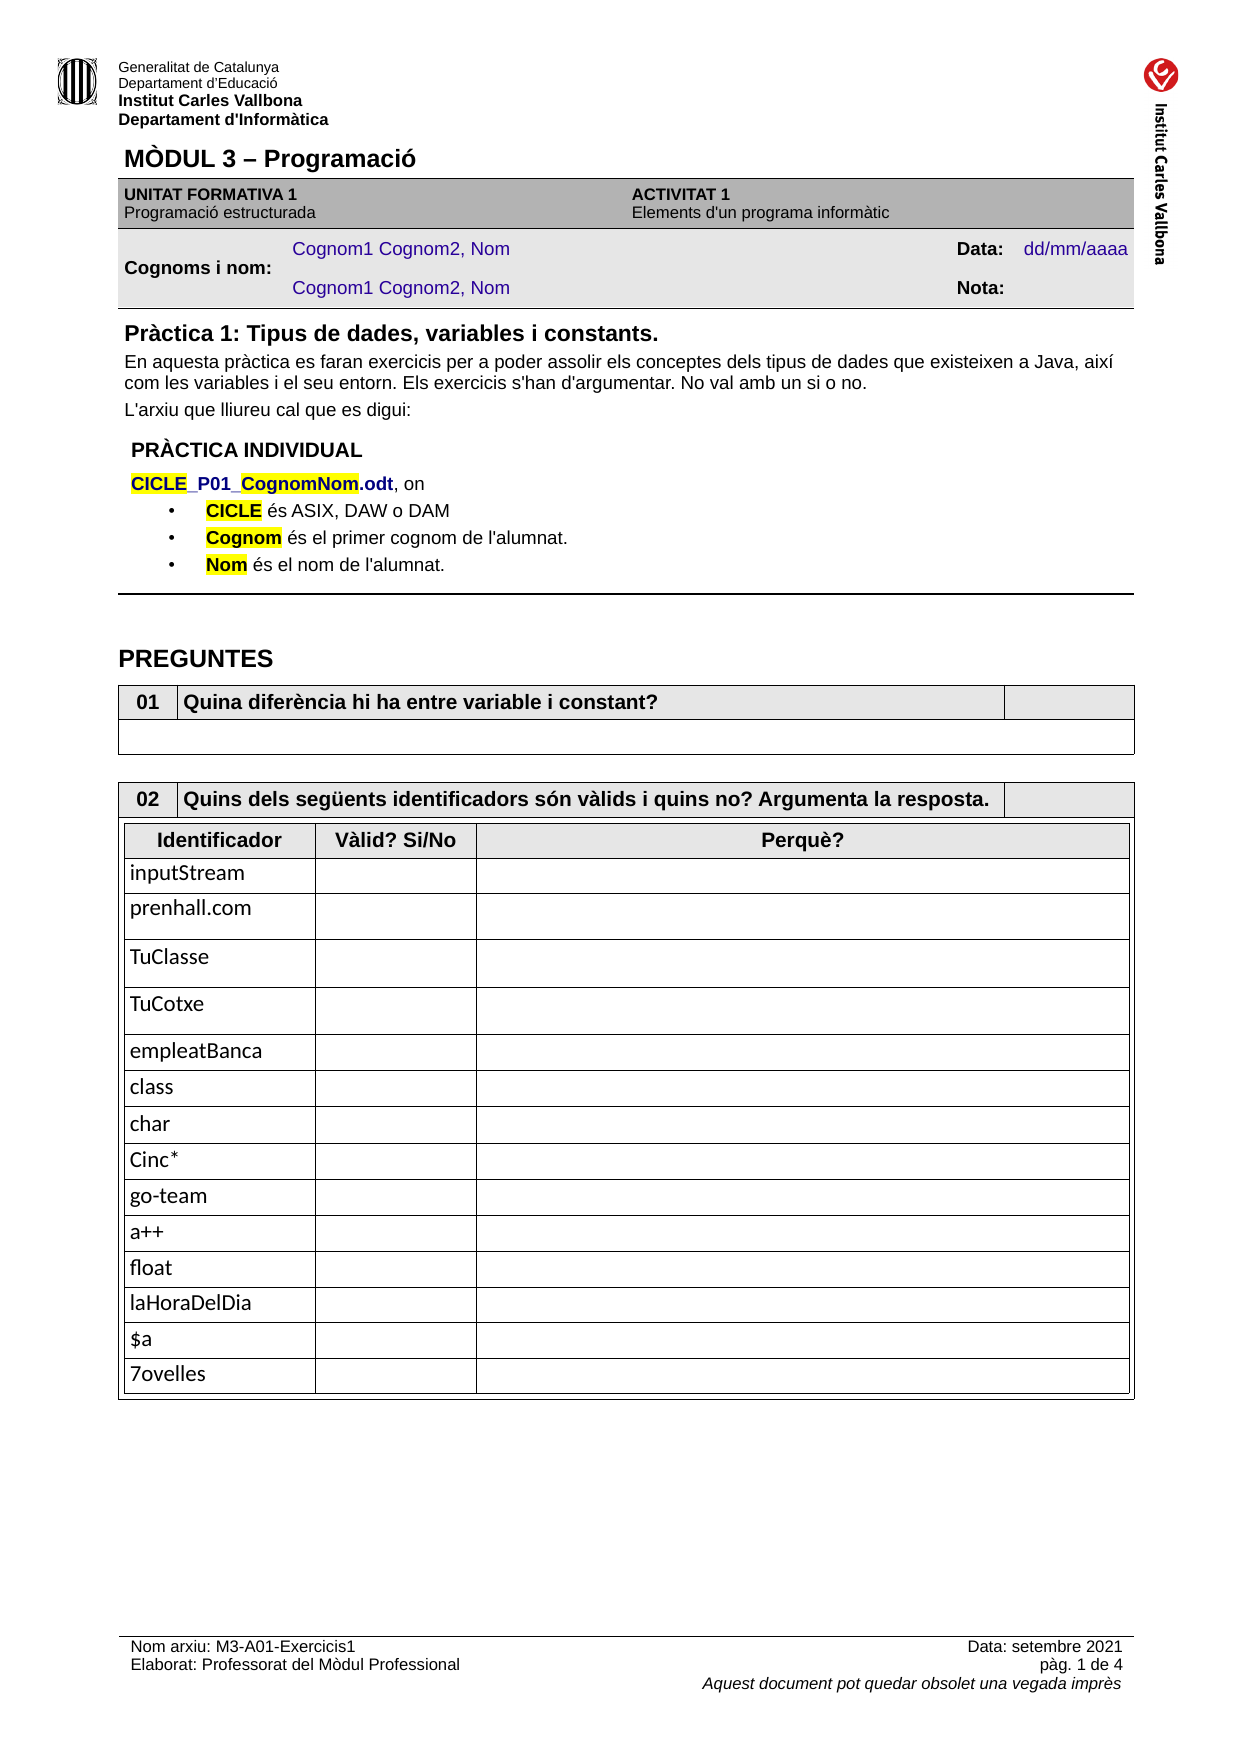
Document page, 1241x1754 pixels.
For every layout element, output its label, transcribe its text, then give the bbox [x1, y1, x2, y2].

table_cell [316, 1323, 476, 1358]
table_cell [316, 1216, 476, 1251]
table_cell float [125, 1252, 315, 1287]
table_cell [477, 1144, 1129, 1178]
table_header PRÀCTICA INDIVIDUAL CICLE_P01_CognomNom.odt, on CICLE és ASIX, DAW o DAM Cognom és el primer cognom de l'alumnat. Nom és el nom de l'alumnat. [125, 426, 1128, 581]
table_header Quins dels següents identificadors són vàlids i quins no? Argumenta la resposta. [178, 783, 1004, 817]
table_cell [477, 1107, 1129, 1142]
table_cell Cognom1 Cognom2, Nom [286, 268, 951, 307]
table_cell 7ovelles [125, 1359, 315, 1393]
table_header Quina diferència hi ha entre variable i constant? [178, 686, 1004, 719]
table_cell Cognoms i nom: [118, 229, 286, 307]
table_header Vàlid? Si/No [316, 824, 476, 858]
table_cell [477, 1071, 1129, 1106]
table_cell [477, 1035, 1129, 1070]
table_cell [316, 859, 476, 892]
table_cell TuCotxe [125, 988, 315, 1034]
table_cell inputStream [125, 859, 315, 892]
table_cell [477, 1359, 1129, 1393]
table_cell class [125, 1071, 315, 1106]
table_cell [477, 1288, 1129, 1322]
table_cell laHoraDelDia [125, 1288, 315, 1322]
table_cell [477, 1180, 1129, 1215]
table_cell Cinc* [125, 1144, 315, 1178]
table_cell [1011, 268, 1134, 307]
table_cell [118, 595, 1134, 616]
table_cell [119, 818, 1134, 1399]
table_cell [316, 1035, 476, 1070]
table_cell $a [125, 1323, 315, 1358]
table_cell [119, 720, 1134, 754]
table_header [1005, 783, 1134, 817]
table_header Perquè? [477, 824, 1129, 858]
table_cell [316, 1252, 476, 1287]
table_cell [477, 1323, 1129, 1358]
table_cell Cognom1 Cognom2, Nom [286, 229, 951, 268]
table_header 01 [119, 686, 177, 719]
table_cell [316, 1359, 476, 1393]
table_cell [316, 940, 476, 987]
picture [1143, 57, 1179, 269]
table_cell [477, 940, 1129, 987]
table_header 02 [119, 783, 177, 817]
table_cell dd/mm/aaaa [1011, 229, 1134, 268]
table_cell char [125, 1107, 315, 1142]
picture [57, 58, 97, 105]
table_header Identificador [125, 824, 315, 858]
table_cell go-team [125, 1180, 315, 1215]
table_cell Nota: [951, 268, 1011, 307]
table_cell [477, 988, 1129, 1034]
table_cell [477, 894, 1129, 939]
table_cell [316, 1180, 476, 1215]
table_cell prenhall.com [125, 894, 315, 939]
table_cell [477, 859, 1129, 892]
table_cell [316, 894, 476, 939]
table_header MÒDUL 3 – Programació [118, 139, 1134, 178]
table_cell [316, 1288, 476, 1322]
table_cell [316, 1144, 476, 1178]
table_cell [477, 1252, 1129, 1287]
table_cell [316, 1071, 476, 1106]
table_cell empleatBanca [125, 1035, 315, 1070]
table_cell Pràctica 1: Tipus de dades, variables i constants. En aquesta pràctica es faran exercicis per a poder assolir els conceptes dels tipus de dades que existeixen a Java, així com les variables i el seu entorn. Els exercicis s'han d'argumentar. No val amb un si o no. L'arxiu que lliureu cal que es digui: [118, 309, 1134, 593]
text PREGUNTES [118, 645, 1134, 673]
table_cell TuClasse [125, 940, 315, 987]
table_cell a++ [125, 1216, 315, 1251]
table_cell ACTIVITAT 1 Elements d'un programa informàtic [626, 179, 1134, 228]
table_cell [316, 1107, 476, 1142]
table_cell [316, 988, 476, 1034]
table_cell Data: [951, 229, 1011, 268]
table_header [1005, 686, 1134, 719]
table_cell [477, 1216, 1129, 1251]
table_cell UNITAT FORMATIVA 1 Programació estructurada [118, 179, 626, 228]
